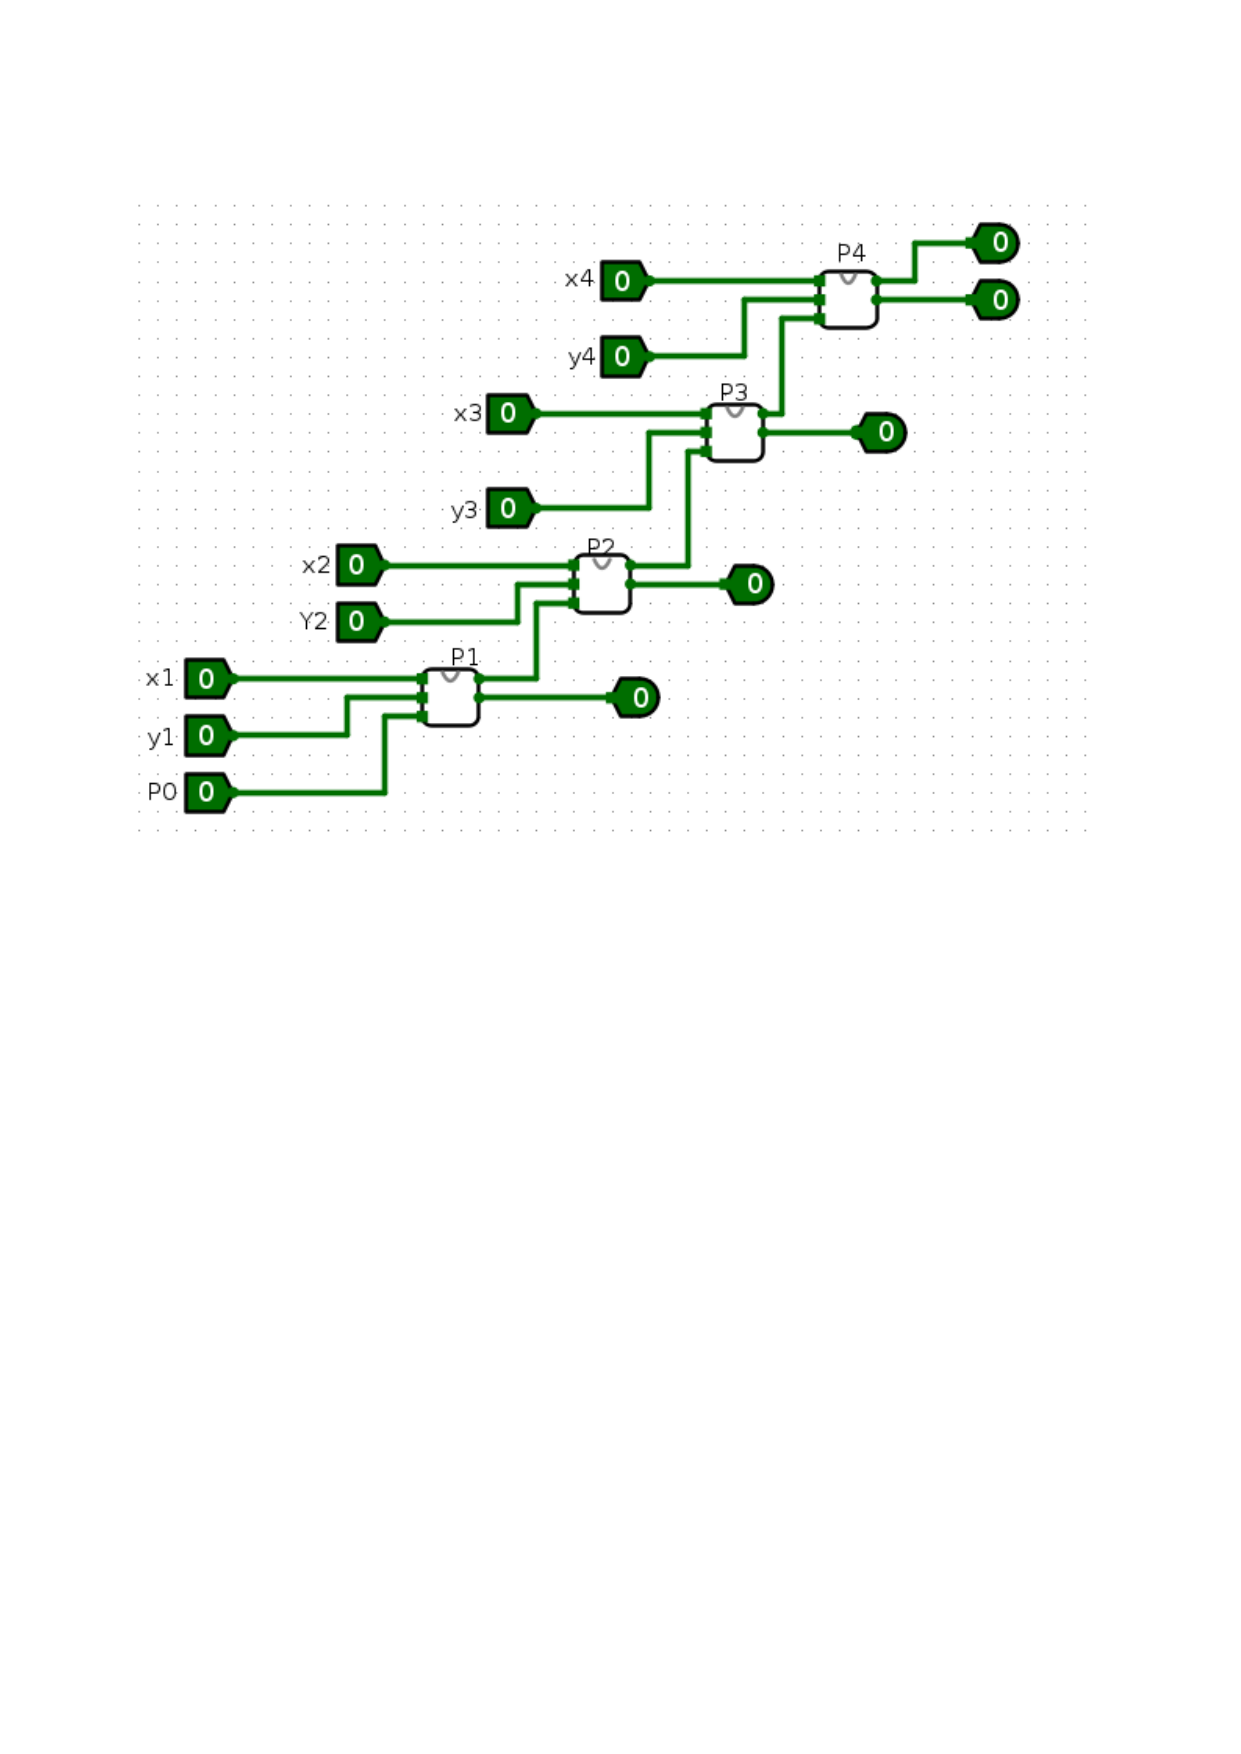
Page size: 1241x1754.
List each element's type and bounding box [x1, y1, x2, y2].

picture [134, 188, 1091, 841]
